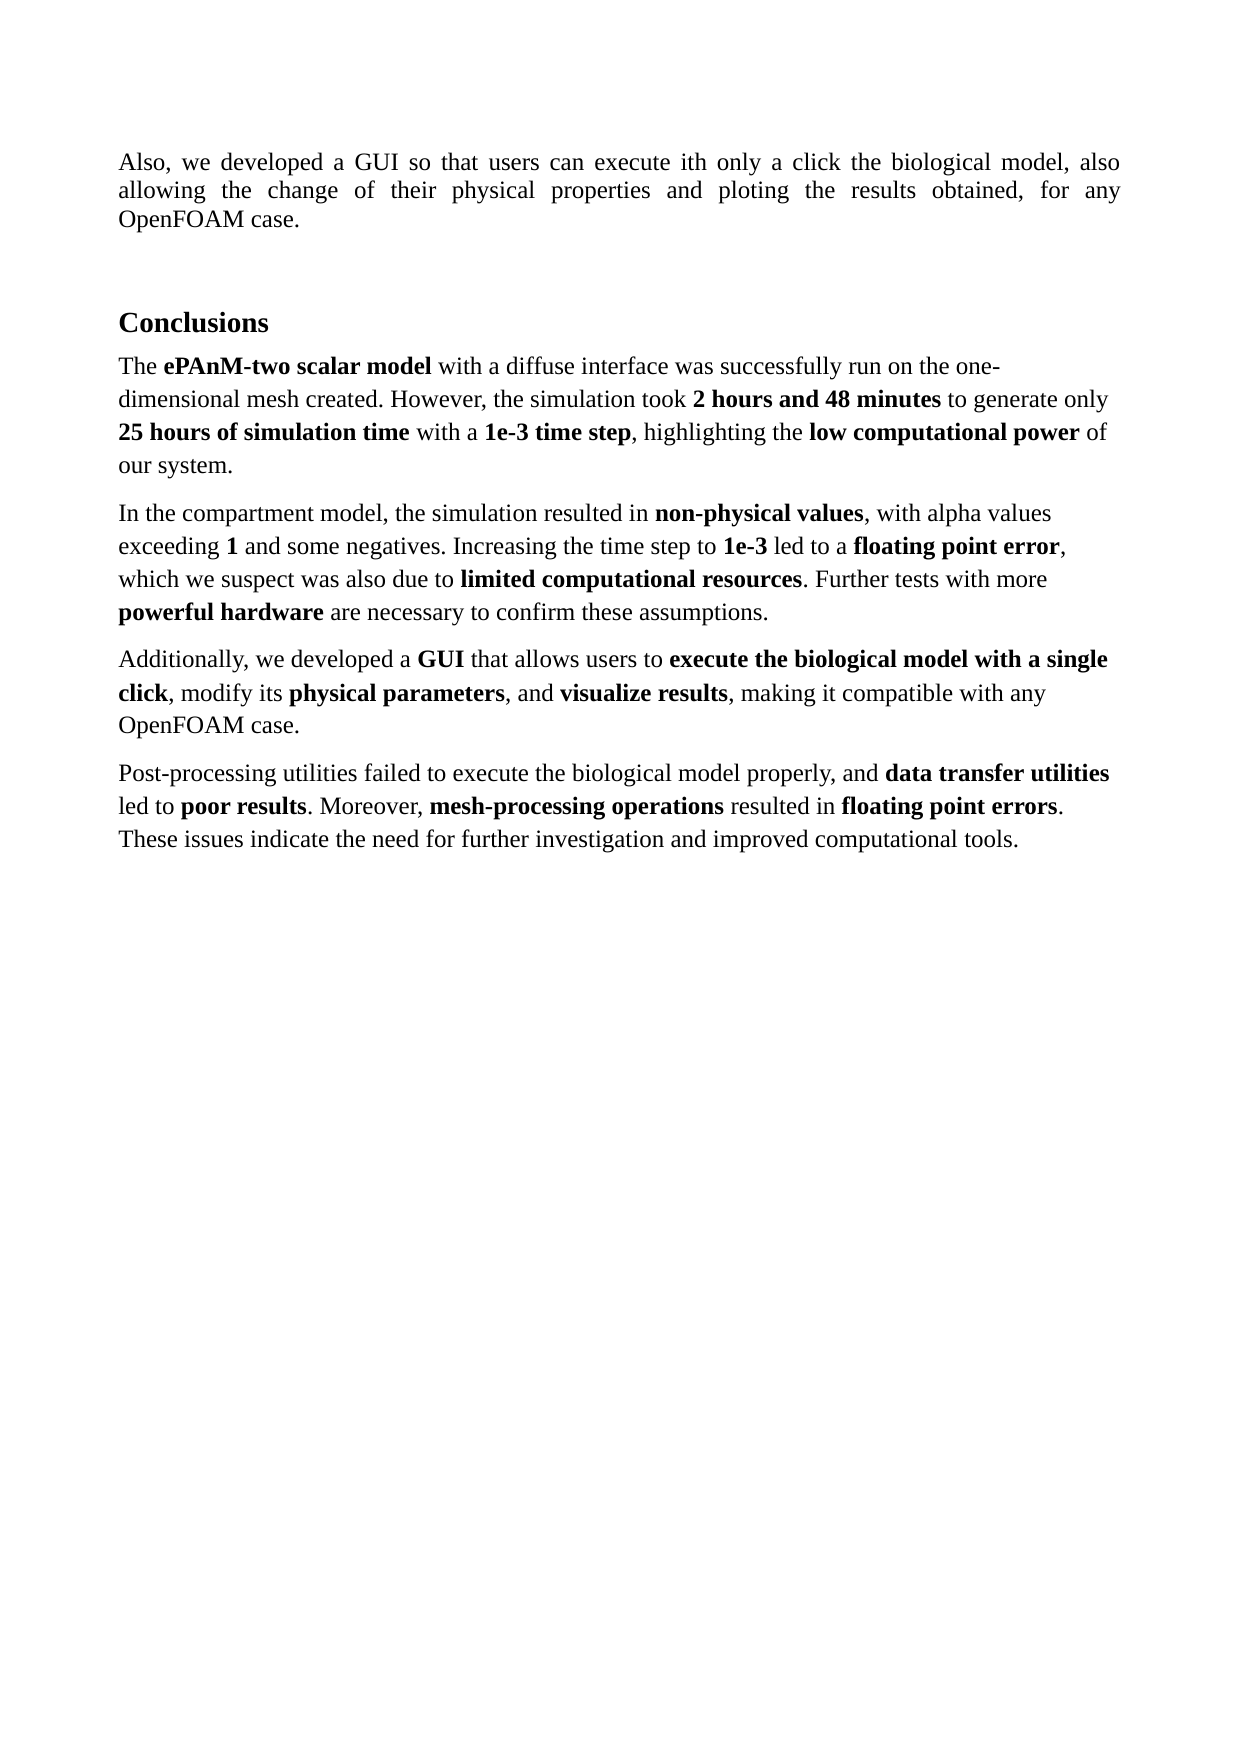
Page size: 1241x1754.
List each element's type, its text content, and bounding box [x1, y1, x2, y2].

text The ePAnM-two scalar model with a diffuse interface was successfully run on the one-dimensional mesh created. However, the simulation took 2 hours and 48 minutes to generate only 25 hours of simulation time with a 1e-3 time step, highlighting the low computational power of our system. [118, 351, 1122, 479]
subtitle Conclusions [118, 305, 1122, 339]
text Additionally, we developed a GUI that allows users to execute the biological model with a single click, modify its physical parameters, and visualize results, making it compatible with any OpenFOAM case. [118, 644, 1122, 739]
text Also, we developed a GUI so that users can execute ith only a click the biological model, also allowing the change of their physical properties and ploting the results obtained, for any OpenFOAM case. [118, 147, 1122, 233]
text Post-processing utilities failed to execute the biological model properly, and data transfer utilities led to poor results. Moreover, mesh-processing operations resulted in floating point errors. These issues indicate the need for further investigation and improved computational tools. [118, 758, 1122, 853]
text In the compartment model, the simulation resulted in non-physical values, with alpha values exceeding 1 and some negatives. Increasing the time step to 1e-3 led to a floating point error, which we suspect was also due to limited computational resources. Further tests with more powerful hardware are necessary to confirm these assumptions. [118, 498, 1122, 626]
